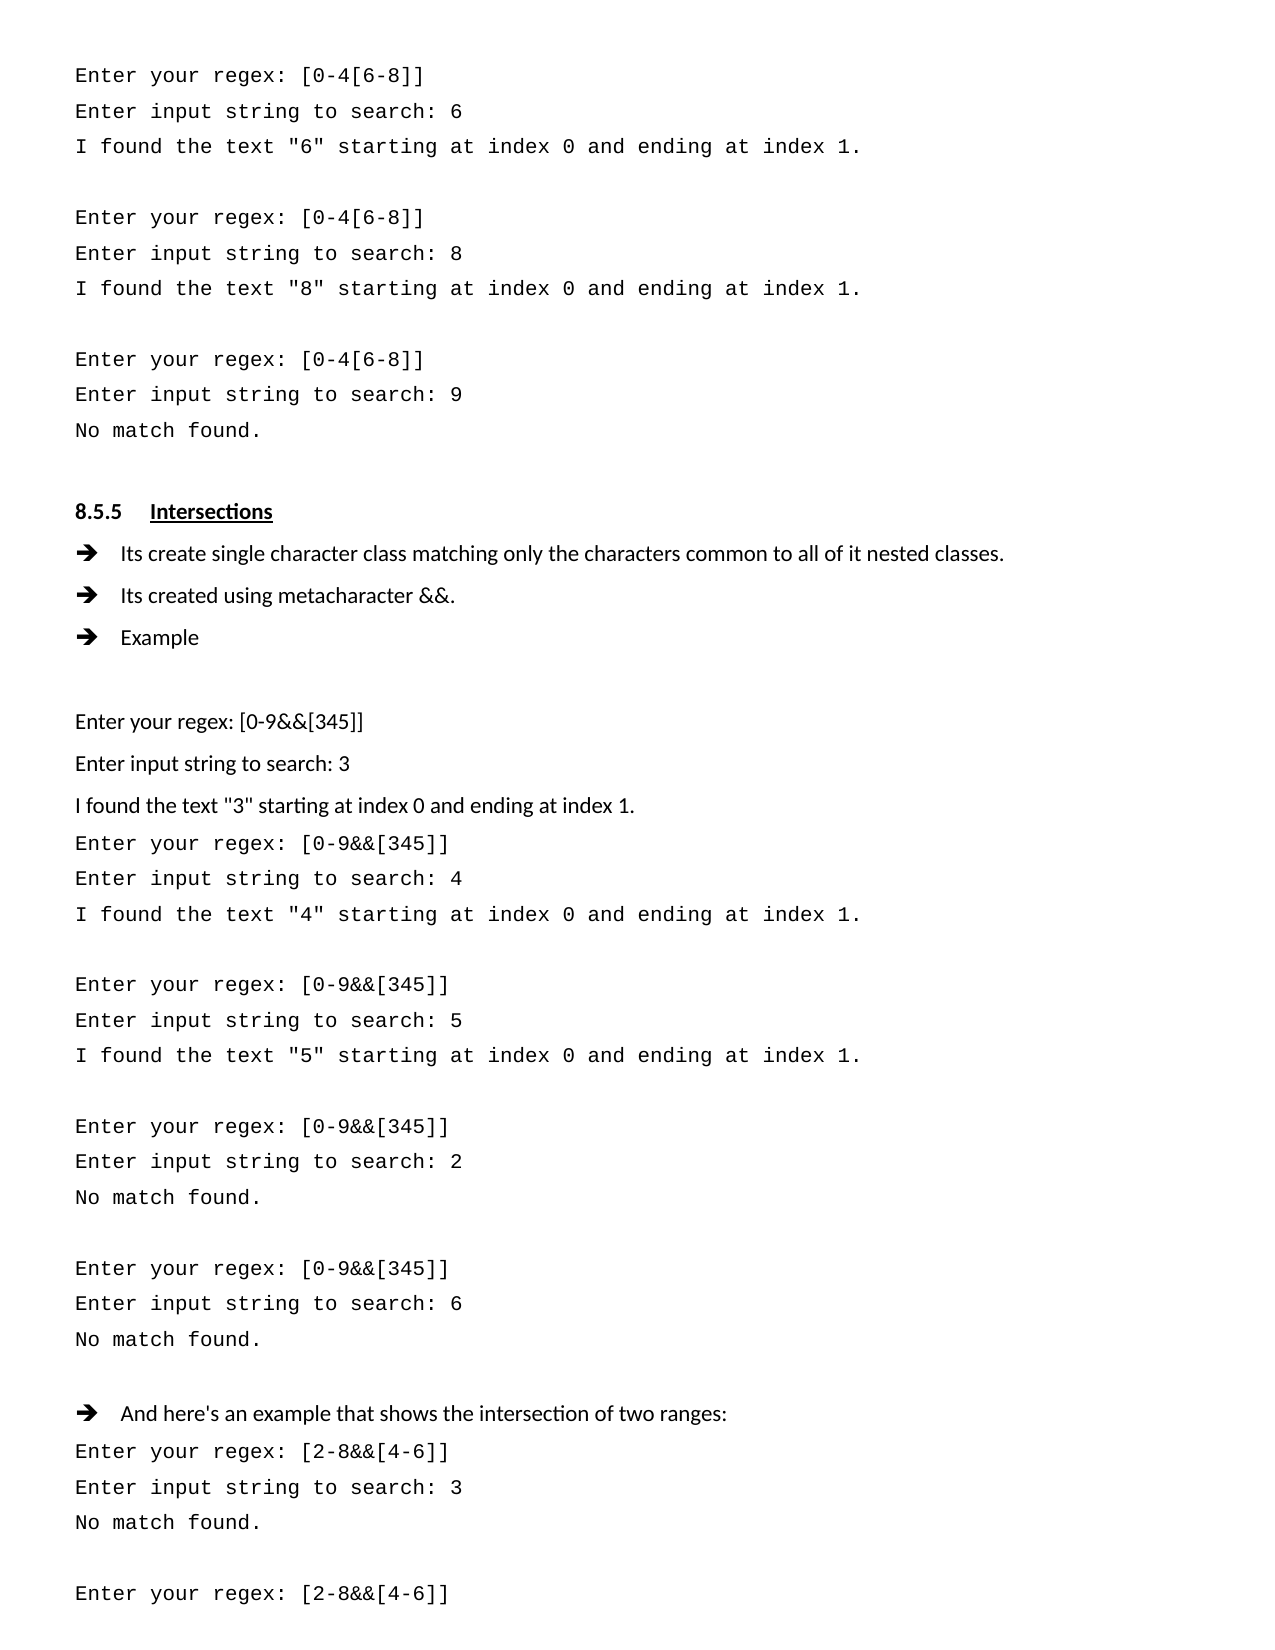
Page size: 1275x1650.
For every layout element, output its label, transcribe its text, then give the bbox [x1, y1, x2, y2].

text Enter your regex: [0-9&&[345]] [75, 707, 1245, 735]
text I found the text "6" starting at index 0 and ending at index 1. [75, 136, 1245, 160]
text I found the text "4" starting at index 0 and ending at index 1. [75, 904, 1245, 927]
list And here's an example that shows the intersection of two ranges: [75, 1399, 1245, 1427]
text Enter input string to search: 6 [75, 1293, 1245, 1317]
text Enter input string to search: 9 [75, 384, 1245, 408]
text Enter your regex: [0-9&&[345]] [75, 833, 1245, 856]
text Enter your regex: [0-9&&[345]] [75, 1116, 1245, 1140]
text I found the text "5" starting at index 0 and ending at index 1. [75, 1045, 1245, 1069]
text Enter input string to search: 2 [75, 1152, 1245, 1175]
list Its create single character class matching only the characters common to all of it nested classes. [75, 539, 1245, 567]
text I found the text "3" starting at index 0 and ending at index 1. [75, 791, 1245, 819]
list Its created using metacharacter &&. [75, 581, 1245, 609]
text Enter your regex: [0-4[6-8]] [75, 65, 1245, 89]
text No match found. [75, 1512, 1245, 1536]
text Enter your regex: [2-8&&[4-6]] [75, 1583, 1245, 1607]
text No match found. [75, 1187, 1245, 1211]
text Enter input string to search: 3 [75, 1477, 1245, 1501]
text Enter input string to search: 5 [75, 1010, 1245, 1033]
text Enter input string to search: 8 [75, 242, 1245, 266]
list Example [75, 623, 1245, 651]
text Enter your regex: [0-9&&[345]] [75, 974, 1245, 998]
text Enter input string to search: 4 [75, 868, 1245, 892]
text No match found. [75, 419, 1245, 443]
text Enter your regex: [0-9&&[345]] [75, 1258, 1245, 1281]
text Enter input string to search: 6 [75, 101, 1245, 124]
text 8.5.5 Intersections [75, 497, 1245, 525]
text No match found. [75, 1329, 1245, 1352]
text Enter your regex: [0-4[6-8]] [75, 349, 1245, 372]
text I found the text "8" starting at index 0 and ending at index 1. [75, 278, 1245, 302]
text Enter input string to search: 3 [75, 749, 1245, 777]
text Enter your regex: [2-8&&[4-6]] [75, 1441, 1245, 1465]
text Enter your regex: [0-4[6-8]] [75, 207, 1245, 231]
